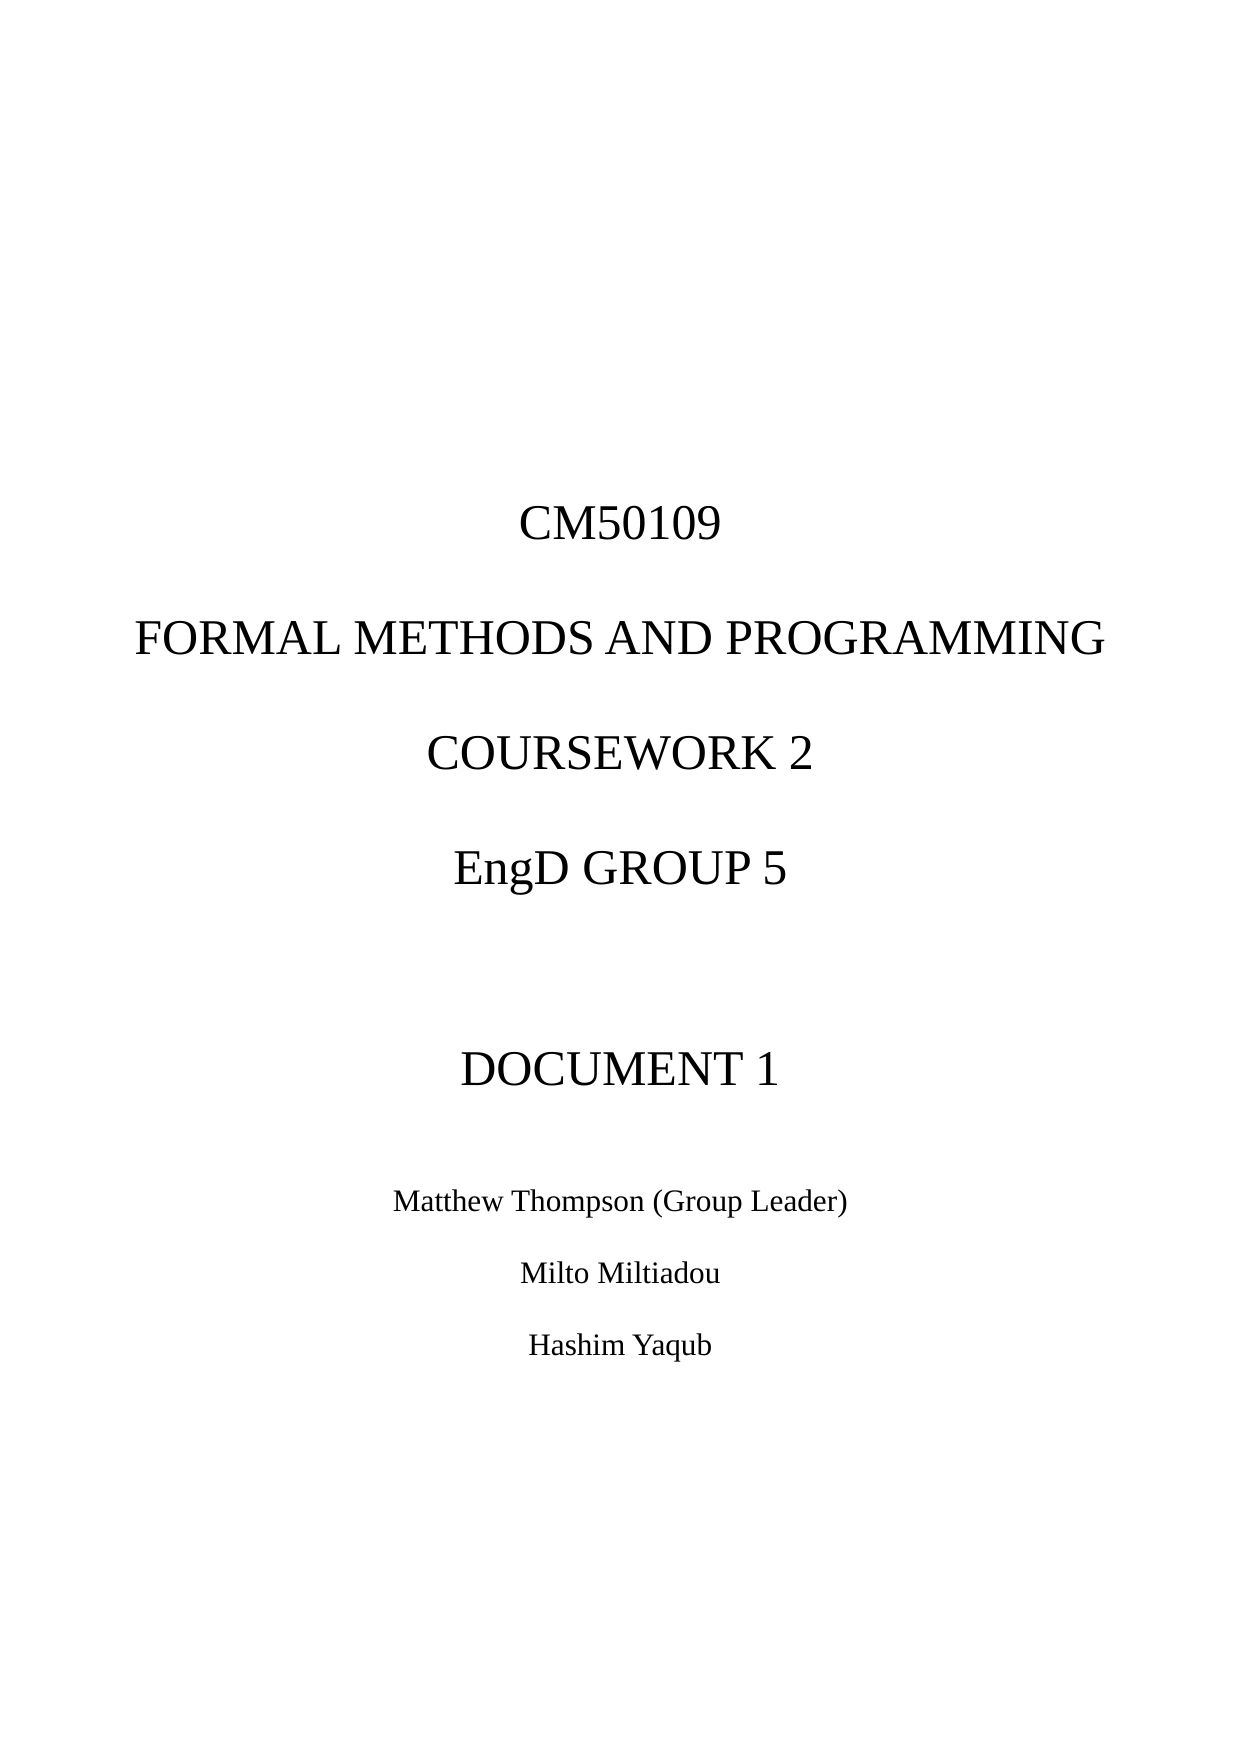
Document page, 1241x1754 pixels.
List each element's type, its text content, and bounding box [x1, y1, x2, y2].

text CM50109 [118, 493, 1122, 550]
text Hashim Yaqub [118, 1326, 1122, 1362]
text FORMAL METHODS AND PROGRAMMING [118, 608, 1122, 665]
text Milto Miltiadou [118, 1254, 1122, 1290]
text Matthew Thompson (Group Leader) [118, 1183, 1122, 1218]
text COURSEWORK 2 [118, 723, 1122, 780]
text EngD GROUP 5 [118, 838, 1122, 895]
text DOCUMENT 1 [118, 1039, 1122, 1096]
